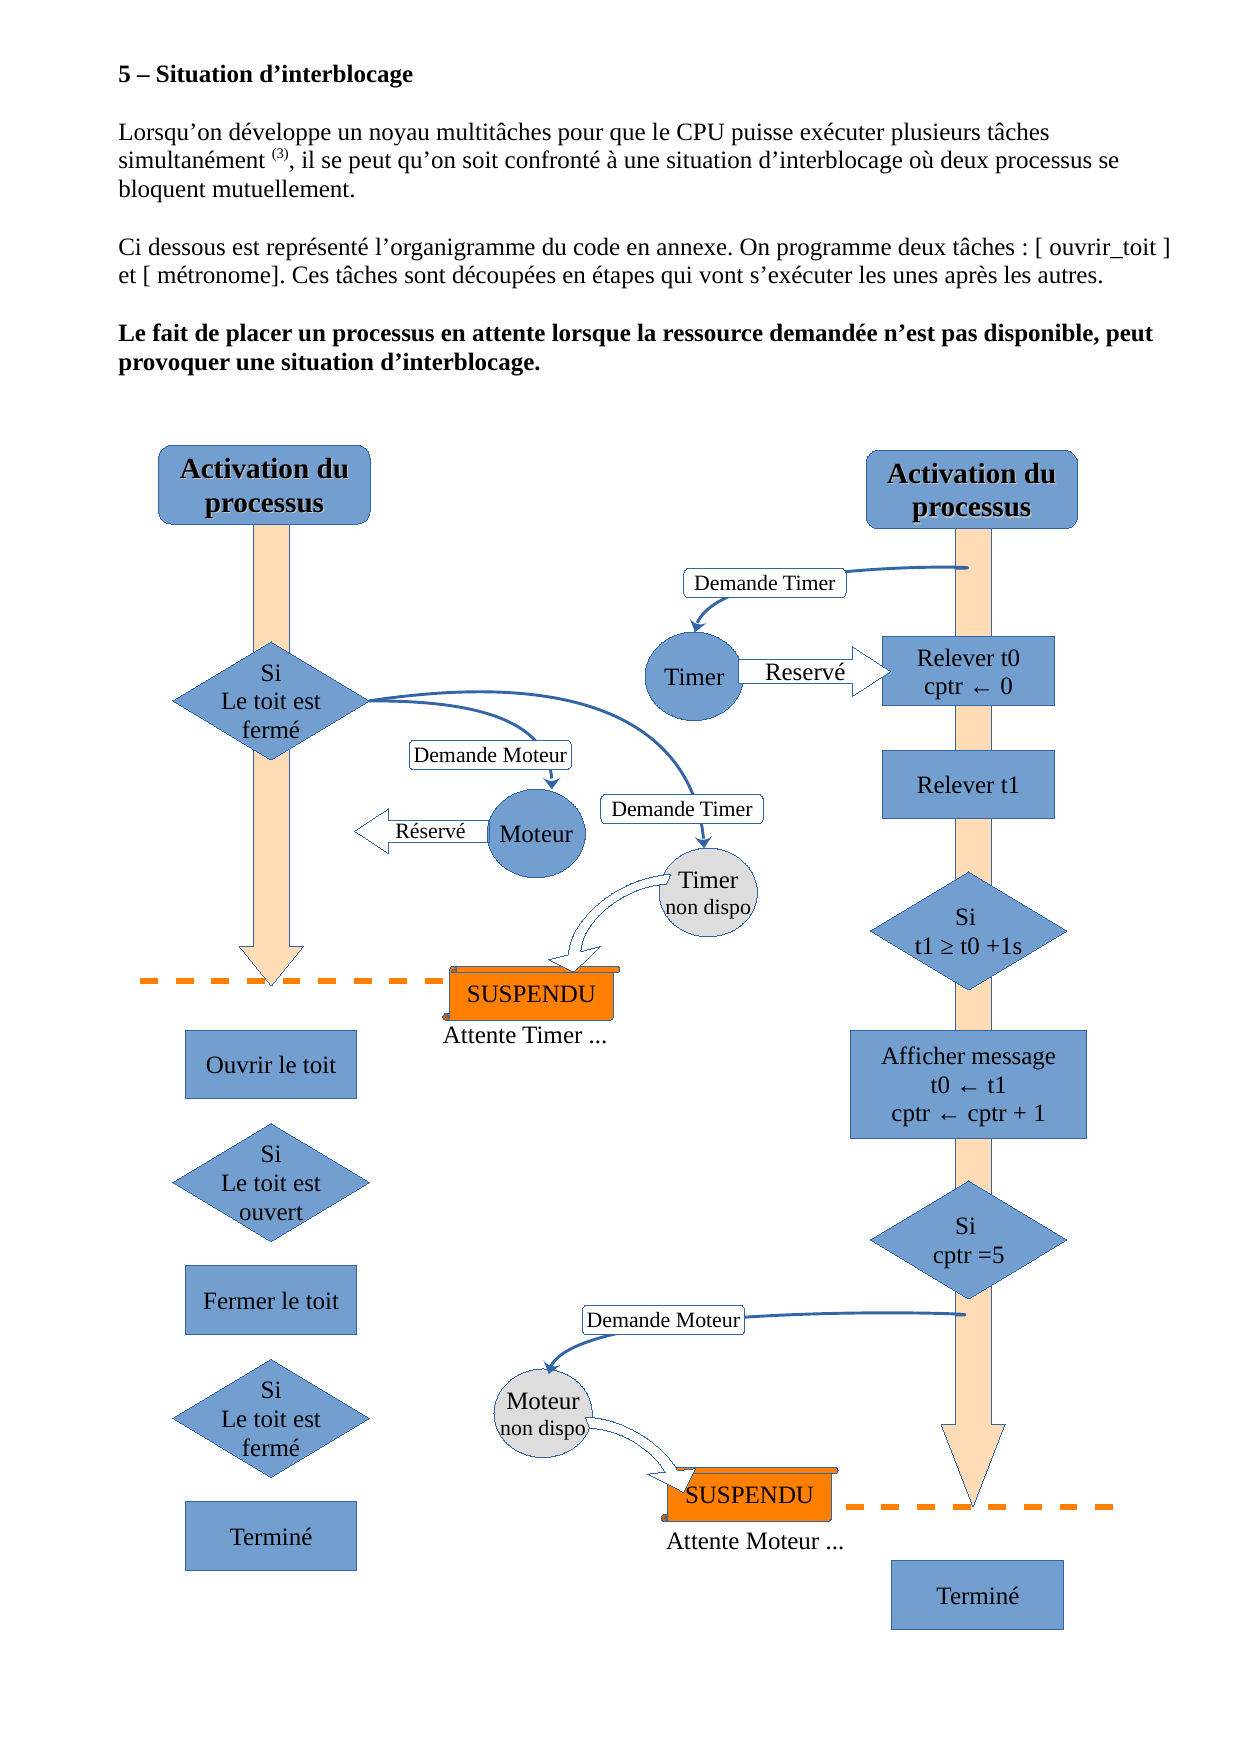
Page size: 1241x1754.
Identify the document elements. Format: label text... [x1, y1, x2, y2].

text 5 – Situation d’interblocage [118, 59, 1181, 88]
text Lorsqu’on développe un noyau multitâches pour que le CPU puisse exécuter plusieurs tâches simultanément (3), il se peut qu’on soit confronté à une situation d’interblocage où deux processus se bloquent mutuellement. [118, 117, 1181, 203]
text Ci dessous est représenté l’organigramme du code en annexe. On programme deux tâches : [ ouvrir_toit ] et [ métronome]. Ces tâches sont découpées en étapes qui vont s’exécuter les unes après les autres. [118, 232, 1181, 289]
text Le fait de placer un processus en attente lorsque la ressource demandée n’est pas disponible, peut provoquer une situation d’interblocage. [118, 318, 1181, 375]
